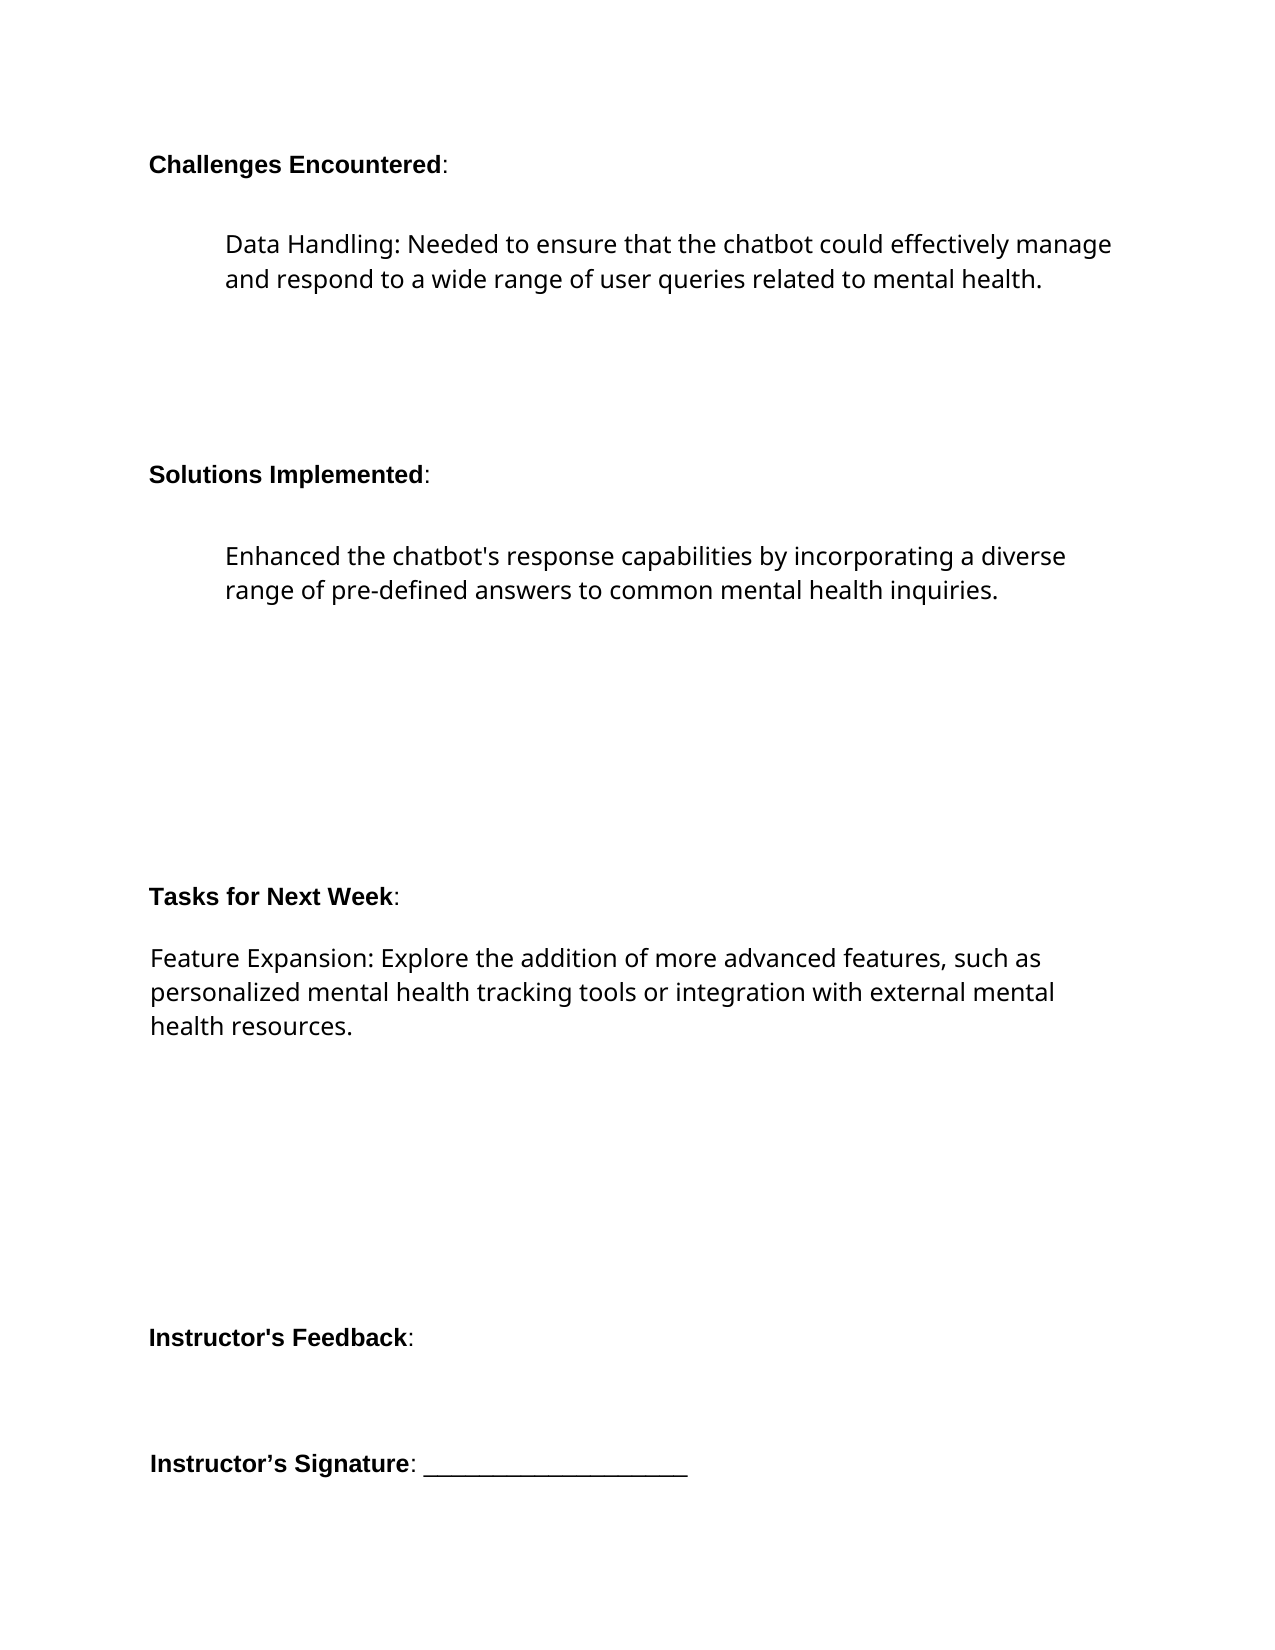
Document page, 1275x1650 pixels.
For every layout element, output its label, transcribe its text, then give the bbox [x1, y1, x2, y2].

text Instructor’s Signature: ___________________ [150, 1449, 1131, 1478]
text Solutions Implemented: [148, 459, 1131, 488]
text Challenges Encountered: [148, 150, 1131, 179]
text Instructor's Feedback: [148, 1323, 1131, 1351]
text Feature Expansion: Explore the addition of more advanced features, such as personalized mental health tracking tools or integration with external mental health resources. [150, 912, 1131, 1043]
text Tasks for Next Week: [148, 882, 1131, 910]
text Enhanced the chatbot's response capabilities by incorporating a diverse range of pre-defined answers to common mental health inquiries. [225, 539, 1131, 607]
text Data Handling: Needed to ensure that the chatbot could effectively manage and respond to a wide range of user queries related to mental health. [225, 193, 1131, 295]
